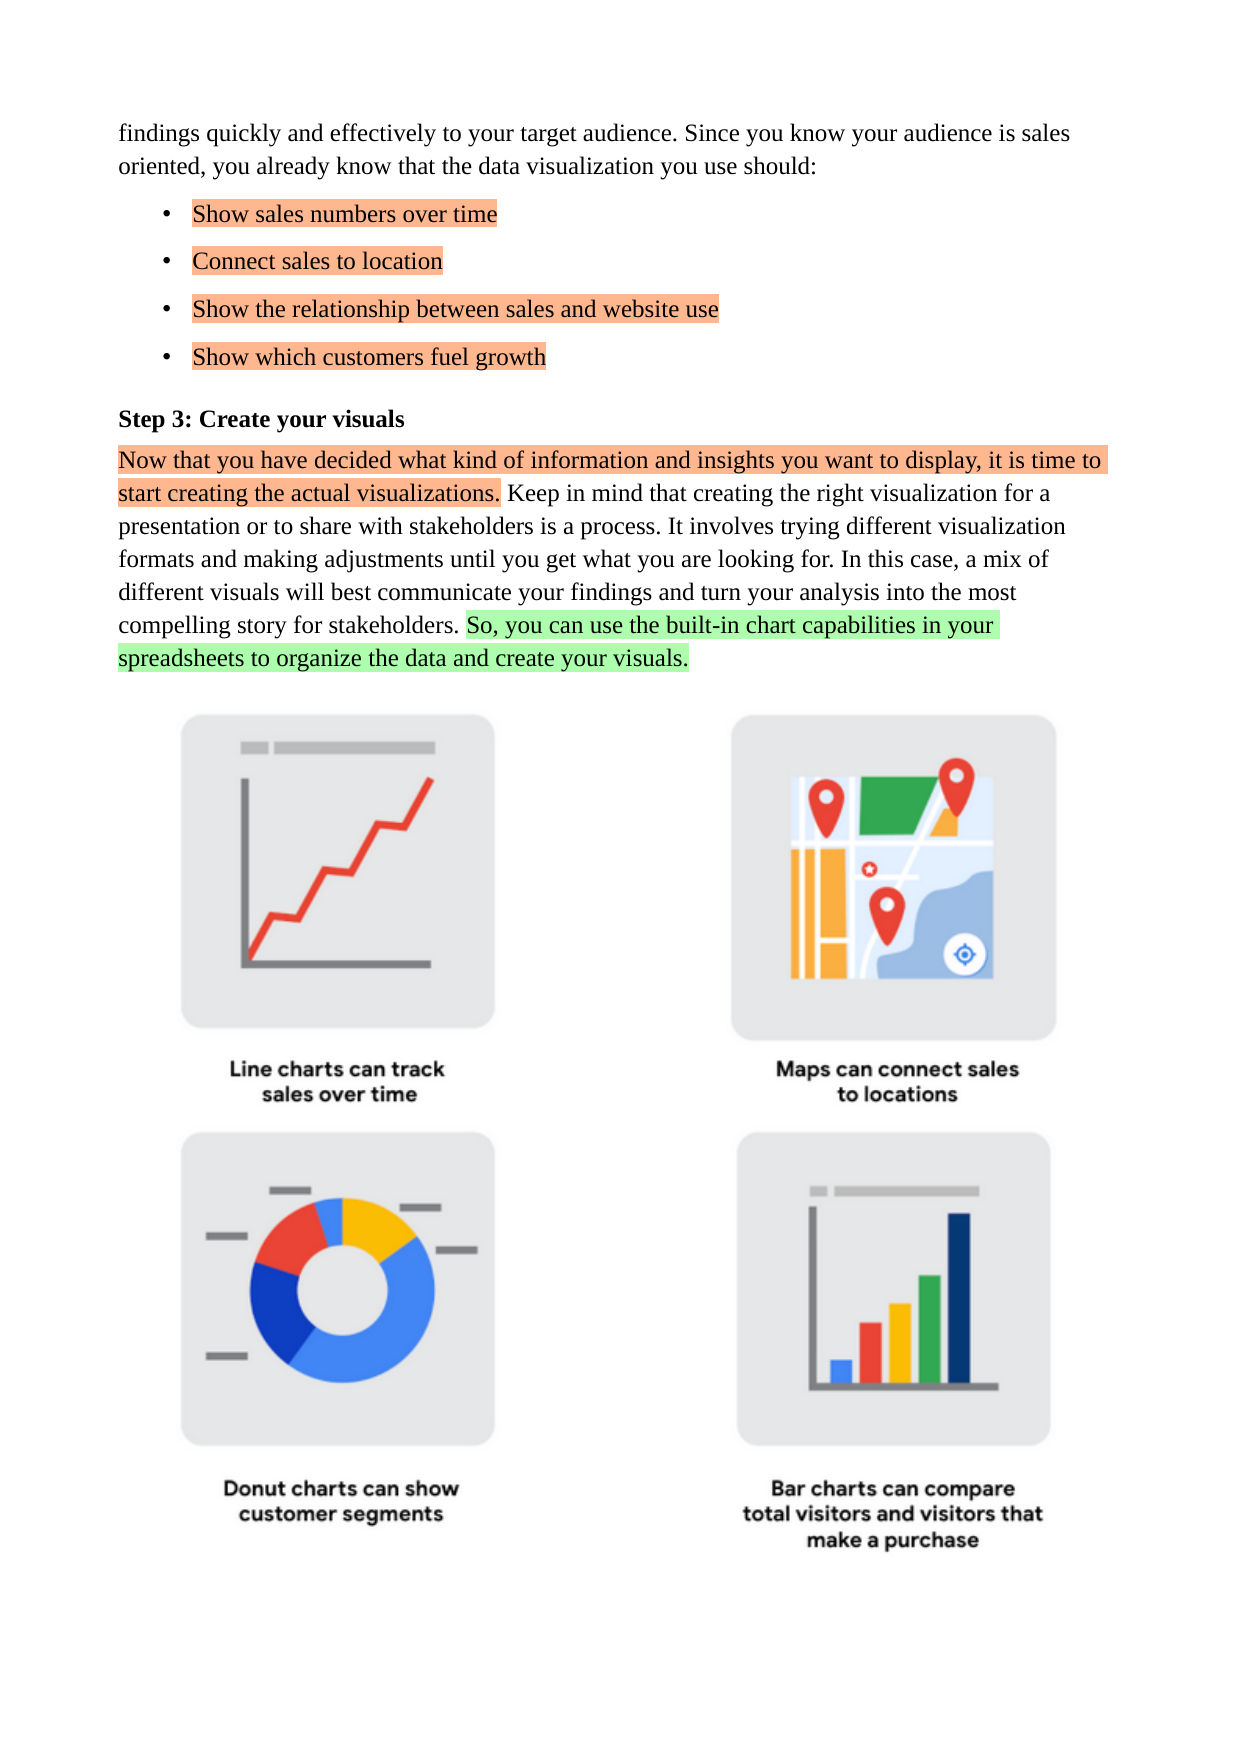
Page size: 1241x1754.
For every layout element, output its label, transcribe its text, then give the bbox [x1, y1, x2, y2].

list Show which customers fuel growth [162, 342, 1122, 370]
picture [167, 690, 1073, 1563]
list Connect sales to location [162, 246, 1122, 275]
subtitle Step 3: Create your visuals [118, 404, 1122, 432]
text findings quickly and effectively to your target audience. Since you know your audience is sales oriented, you already know that the data visualization you use should: [118, 118, 1122, 180]
list Show the relationship between sales and website use [162, 294, 1122, 323]
text Now that you have decided what kind of information and insights you want to display, it is time to start creating the actual visualizations. Keep in mind that creating the right visualization for a presentation or to share with stakeholders is a process. It involves trying different visualization formats and making adjustments until you get what you are looking for. In this case, a mix of different visuals will best communicate your findings and turn your analysis into the most compelling story for stakeholders. So, you can use the built-in chart capabilities in your spreadsheets to organize the data and create your visuals. [118, 445, 1122, 672]
list Show sales numbers over time [162, 199, 1122, 227]
